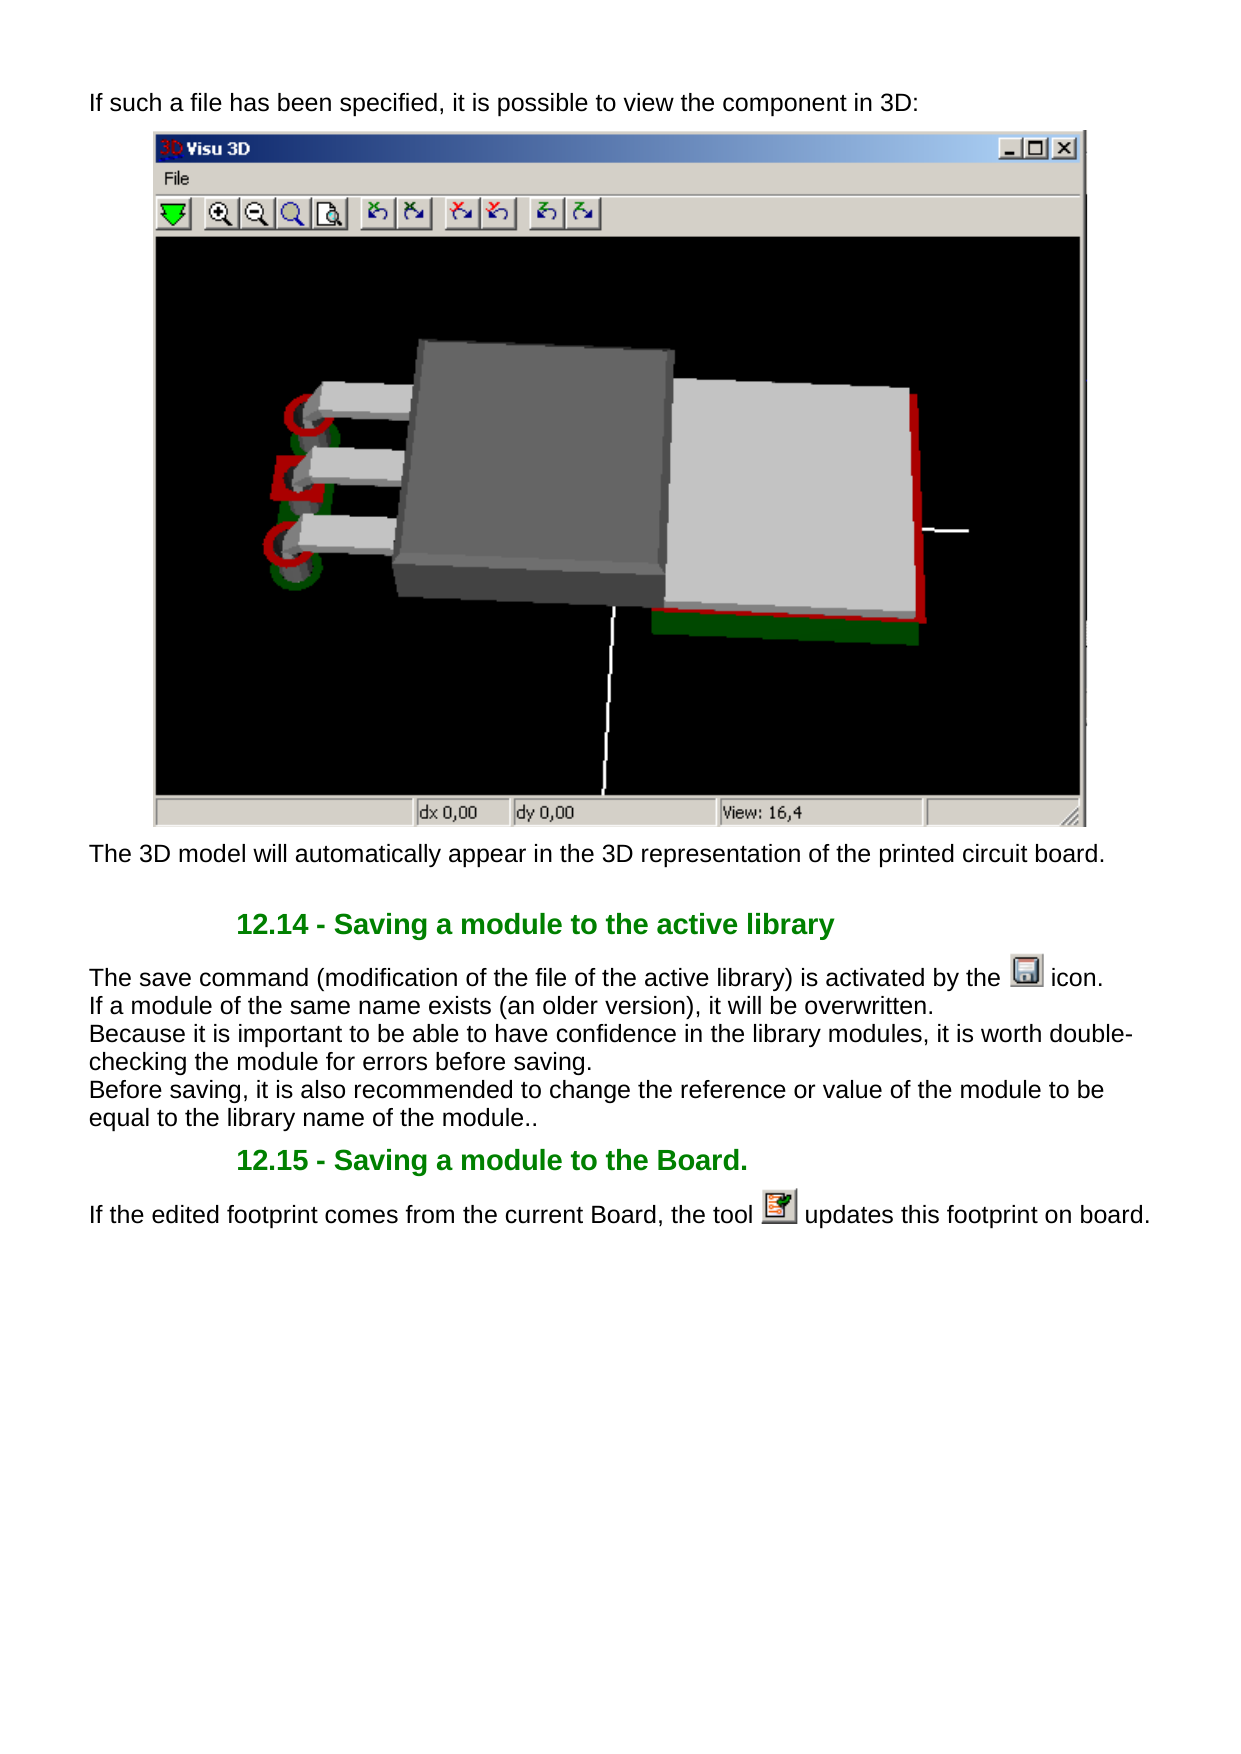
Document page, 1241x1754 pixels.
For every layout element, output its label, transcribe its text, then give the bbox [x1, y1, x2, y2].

text If a module of the same name exists (an older version), it will be overwritten. [88, 992, 1152, 1020]
subtitle Saving a module to the Board. [162, 1144, 1152, 1176]
picture [761, 1187, 798, 1224]
text Before saving, it is also recommended to change the reference or value of the module to be equal to the library name of the module.. [88, 1076, 1152, 1132]
text If the edited footprint comes from the current Board, the tool updates this footprint on board. [88, 1188, 1152, 1229]
picture [1009, 952, 1044, 987]
text Because it is important to be able to have confidence in the library modules, it is worth double-checking the module for errors before saving. [88, 1020, 1152, 1076]
text The save command (modification of the file of the active library) is activated by the icon. [88, 952, 1152, 992]
text The 3D model will automatically appear in the 3D representation of the printed circuit board. [88, 840, 1152, 868]
text If such a file has been specified, it is possible to view the component in 3D: [88, 88, 1152, 117]
subtitle Saving a module to the active library [162, 908, 1152, 940]
